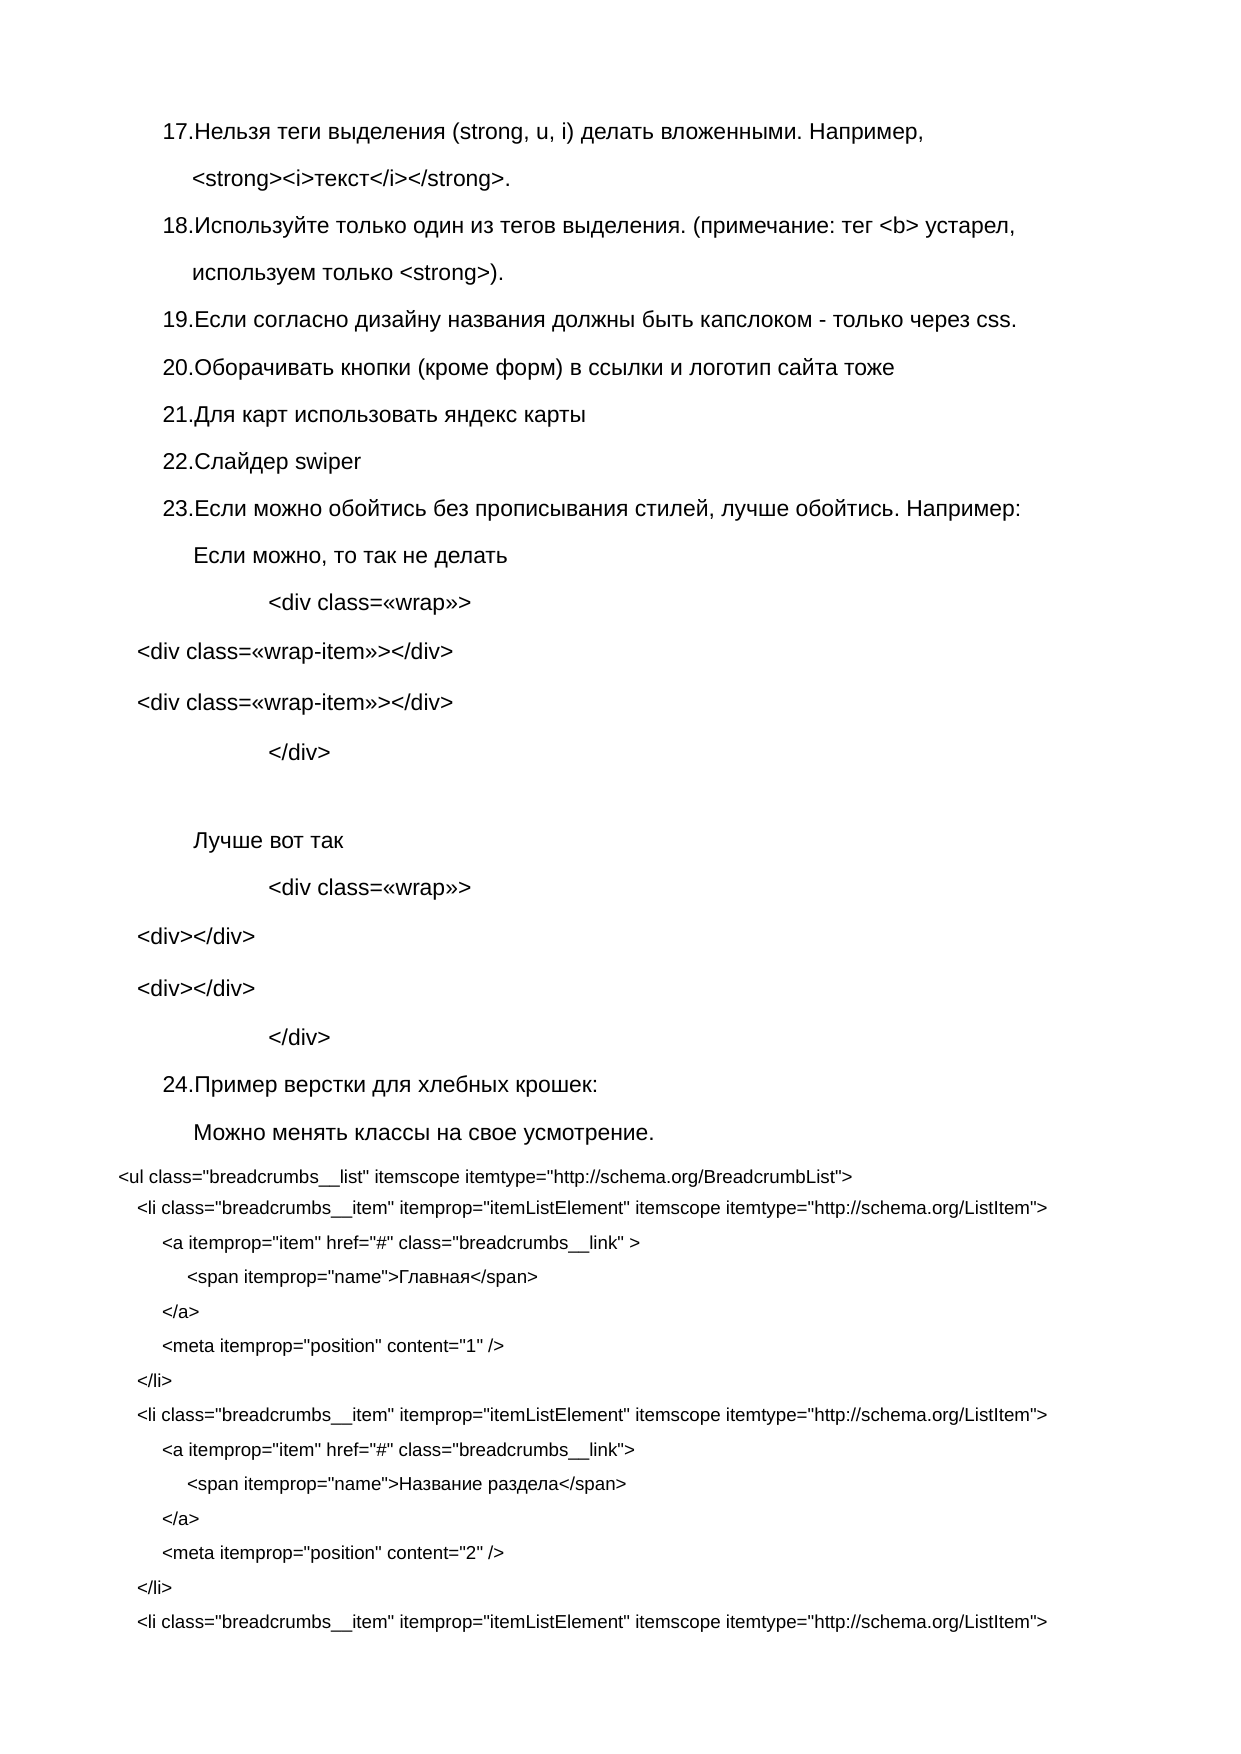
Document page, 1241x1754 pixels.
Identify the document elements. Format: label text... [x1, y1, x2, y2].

list Нельзя теги выделения (strong, u, i) делать вложенными. Например, <strong><i>текст</i></strong>. [162, 118, 1122, 192]
text </li> [118, 1571, 1122, 1599]
list Если можно обойтись без прописывания стилей, лучше обойтись. Например: [162, 495, 1122, 521]
text <div class=«wrap-item»></div> [118, 636, 1122, 665]
text <span itemprop="name">Название раздела</span> [118, 1467, 1122, 1496]
list Если согласно дизайну названия должны быть капслоком - только через css. [162, 306, 1122, 333]
text <a itemprop="item" href="#" class="breadcrumbs__link" > [118, 1226, 1122, 1255]
text <ul class="breadcrumbs__list" itemscope itemtype="http://schema.org/BreadcrumbList"> [118, 1166, 1122, 1187]
text <li class="breadcrumbs__item" itemprop="itemListElement" itemscope itemtype="http://schema.org/ListItem"> [118, 1191, 1122, 1220]
list Используйте только один из тегов выделения. (примечание: тег <b> устарел, используем только <strong>). [162, 212, 1122, 286]
text <meta itemprop="position" content="2" /> [118, 1536, 1122, 1565]
text Можно менять классы на свое усмотрение. [193, 1118, 1122, 1145]
text </a> [118, 1295, 1122, 1324]
text <div></div> [118, 921, 1122, 950]
text <div></div> [118, 973, 1122, 1002]
text </a> [118, 1502, 1122, 1531]
text <li class="breadcrumbs__item" itemprop="itemListElement" itemscope itemtype="http://schema.org/ListItem"> [118, 1398, 1122, 1427]
text <li class="breadcrumbs__item" itemprop="itemListElement" itemscope itemtype="http://schema.org/ListItem"> [118, 1605, 1122, 1634]
text <a itemprop="item" href="#" class="breadcrumbs__link"> [118, 1433, 1122, 1462]
list Оборачивать кнопки (кроме форм) в ссылки и логотип сайта тоже [162, 353, 1122, 380]
list Слайдер swiper [162, 448, 1122, 474]
list Пример верстки для хлебных крошек: [162, 1071, 1122, 1098]
text </div> [193, 739, 1122, 765]
text </div> [193, 1024, 1122, 1051]
text Если можно, то так не делать [118, 542, 1122, 568]
list Для карт использовать яндекс карты [162, 401, 1122, 427]
text Лучше вот так [118, 827, 1122, 854]
text <span itemprop="name">Главная</span> [118, 1260, 1122, 1289]
text <div class=«wrap»> [193, 589, 1122, 615]
text <meta itemprop="position" content="1" /> [118, 1329, 1122, 1358]
text </li> [118, 1364, 1122, 1393]
text <div class=«wrap»> [193, 874, 1122, 901]
text <div class=«wrap-item»></div> [118, 687, 1122, 716]
